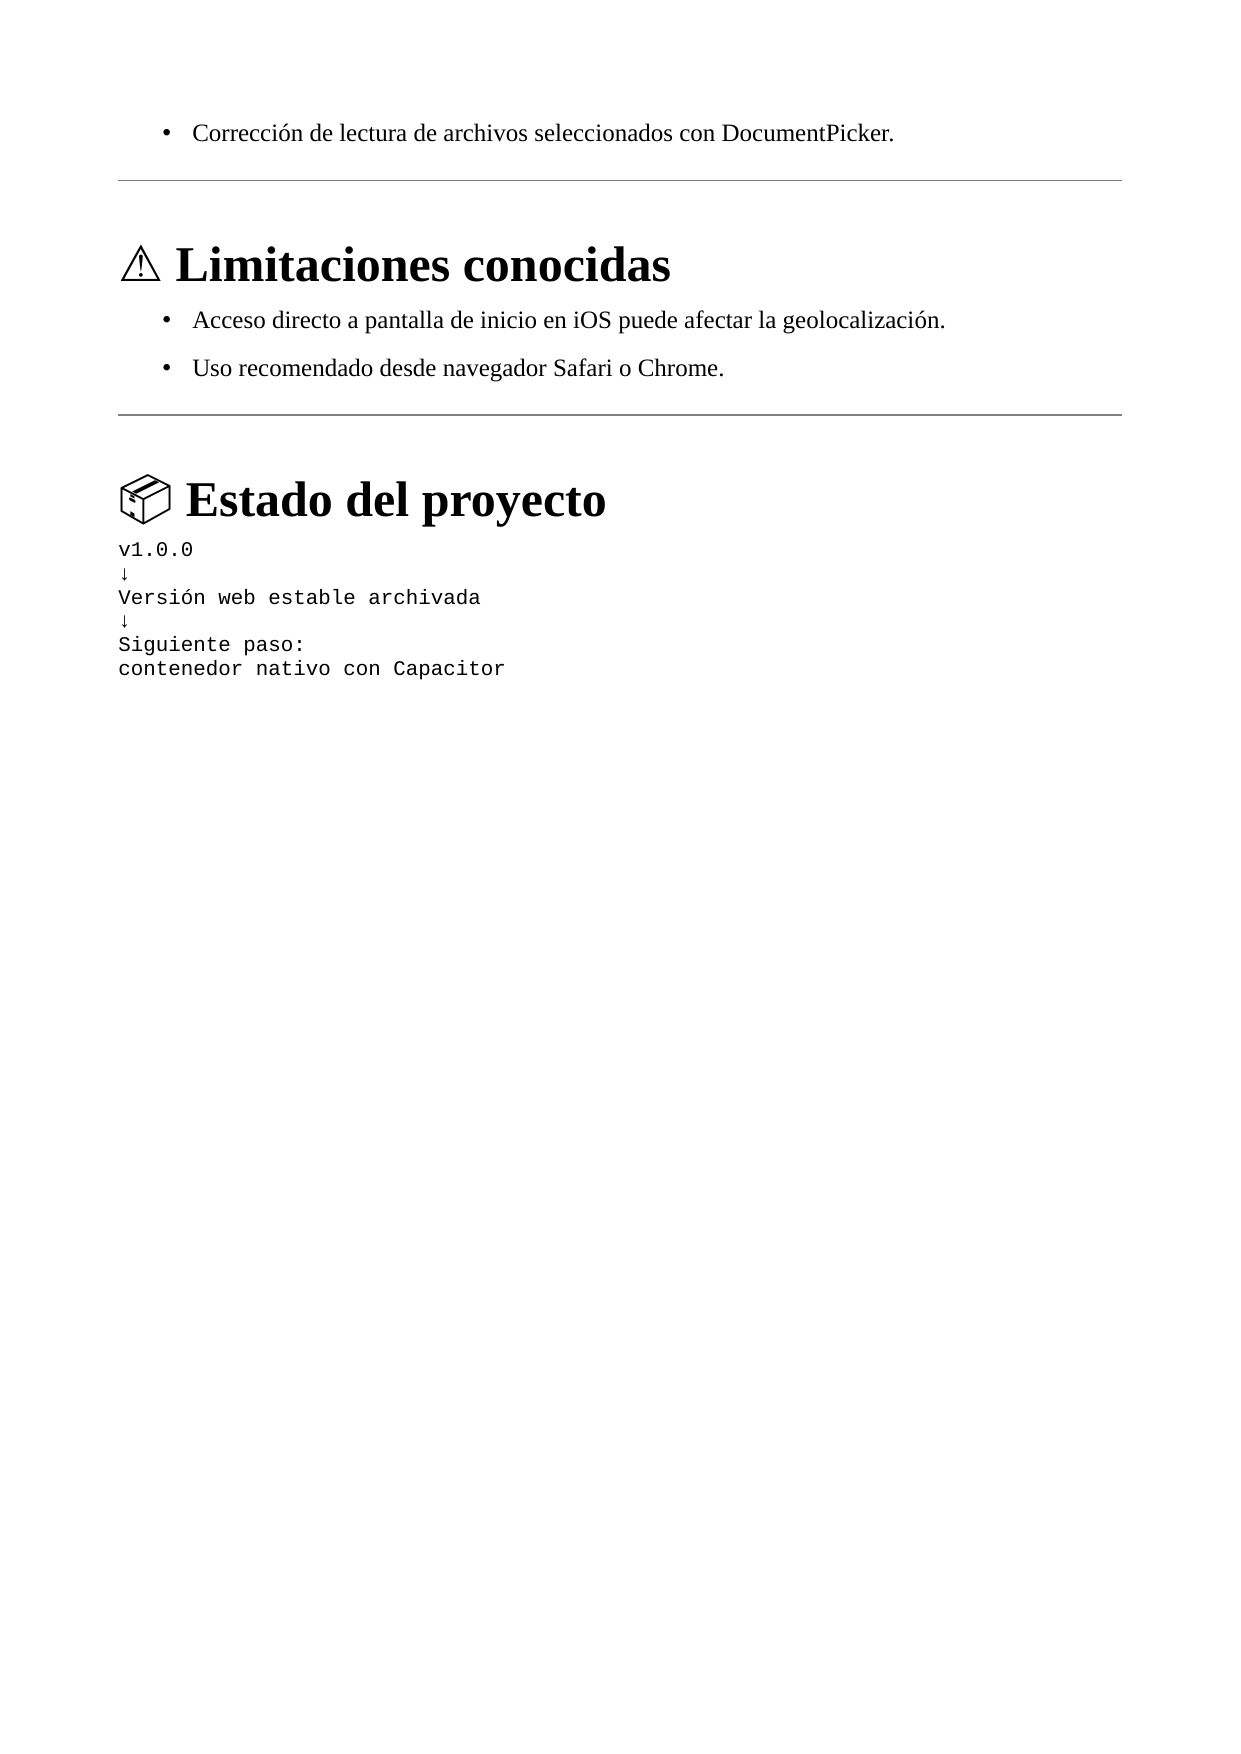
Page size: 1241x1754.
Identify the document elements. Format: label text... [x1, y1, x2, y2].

list Acceso directo a pantalla de inicio en iOS puede afectar la geolocalización. [162, 305, 1122, 334]
text ↓ [118, 563, 1122, 587]
text Versión web estable archivada [118, 587, 1122, 610]
subtitle 📦 Estado del proyecto [118, 469, 1122, 527]
list Corrección de lectura de archivos seleccionados con DocumentPicker. [162, 118, 1122, 147]
subtitle ⚠ Limitaciones conocidas [118, 235, 1122, 292]
text contenedor nativo con Capacitor [118, 658, 1122, 681]
list Uso recomendado desde navegador Safari o Chrome. [162, 353, 1122, 381]
text Siguiente paso: [118, 634, 1122, 658]
text v1.0.0 [118, 539, 1122, 563]
text ↓ [118, 610, 1122, 634]
